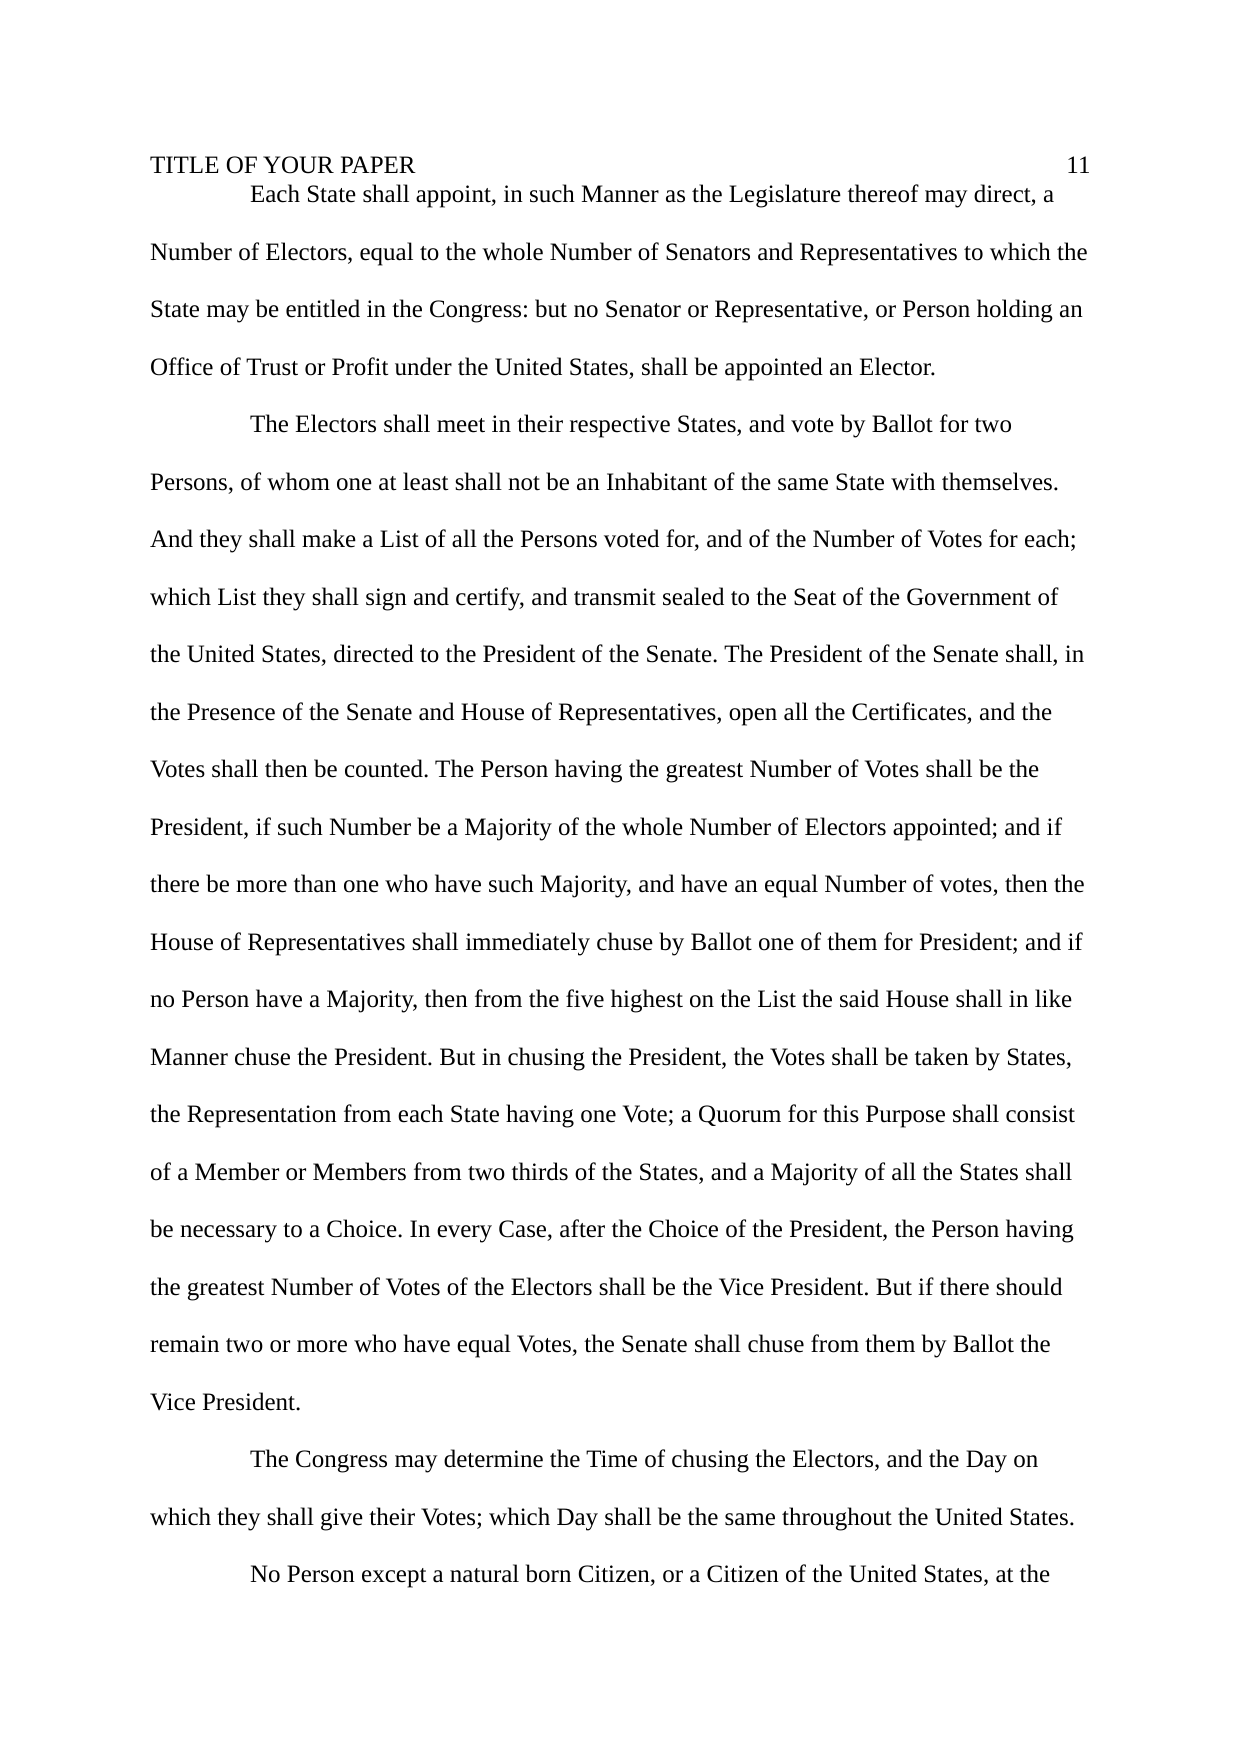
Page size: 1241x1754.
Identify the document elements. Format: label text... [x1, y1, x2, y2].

text The Congress may determine the Time of chusing the Electors, and the Day on which they shall give their Votes; which Day shall be the same throughout the United States. [150, 1444, 1090, 1531]
text The Electors shall meet in their respective States, and vote by Ballot for two Persons, of whom one at least shall not be an Inhabitant of the same State with themselves. And they shall make a List of all the Persons voted for, and of the Number of Votes for each; which List they shall sign and certify, and transmit sealed to the Seat of the Government of the United States, directed to the President of the Senate. The President of the Senate shall, in the Presence of the Senate and House of Representatives, open all the Certificates, and the Votes shall then be counted. The Person having the greatest Number of Votes shall be the President, if such Number be a Majority of the whole Number of Electors appointed; and if there be more than one who have such Majority, and have an equal Number of votes, then the House of Representatives shall immediately chuse by Ballot one of them for President; and if no Person have a Majority, then from the five highest on the List the said House shall in like Manner chuse the President. But in chusing the President, the Votes shall be taken by States, the Representation from each State having one Vote; a Quorum for this Purpose shall consist of a Member or Members from two thirds of the States, and a Majority of all the States shall be necessary to a Choice. In every Case, after the Choice of the President, the Person having the greatest Number of Votes of the Electors shall be the Vice President. But if there should remain two or more who have equal Votes, the Senate shall chuse from them by Ballot the Vice President. [150, 409, 1090, 1416]
text No Person except a natural born Citizen, or a Citizen of the United States, at the [150, 1559, 1090, 1588]
text Each State shall appoint, in such Manner as the Legislature thereof may direct, a Number of Electors, equal to the whole Number of Senators and Representatives to which the State may be entitled in the Congress: but no Senator or Representative, or Person holding an Office of Trust or Profit under the United States, shall be appointed an Elector. [150, 179, 1090, 381]
